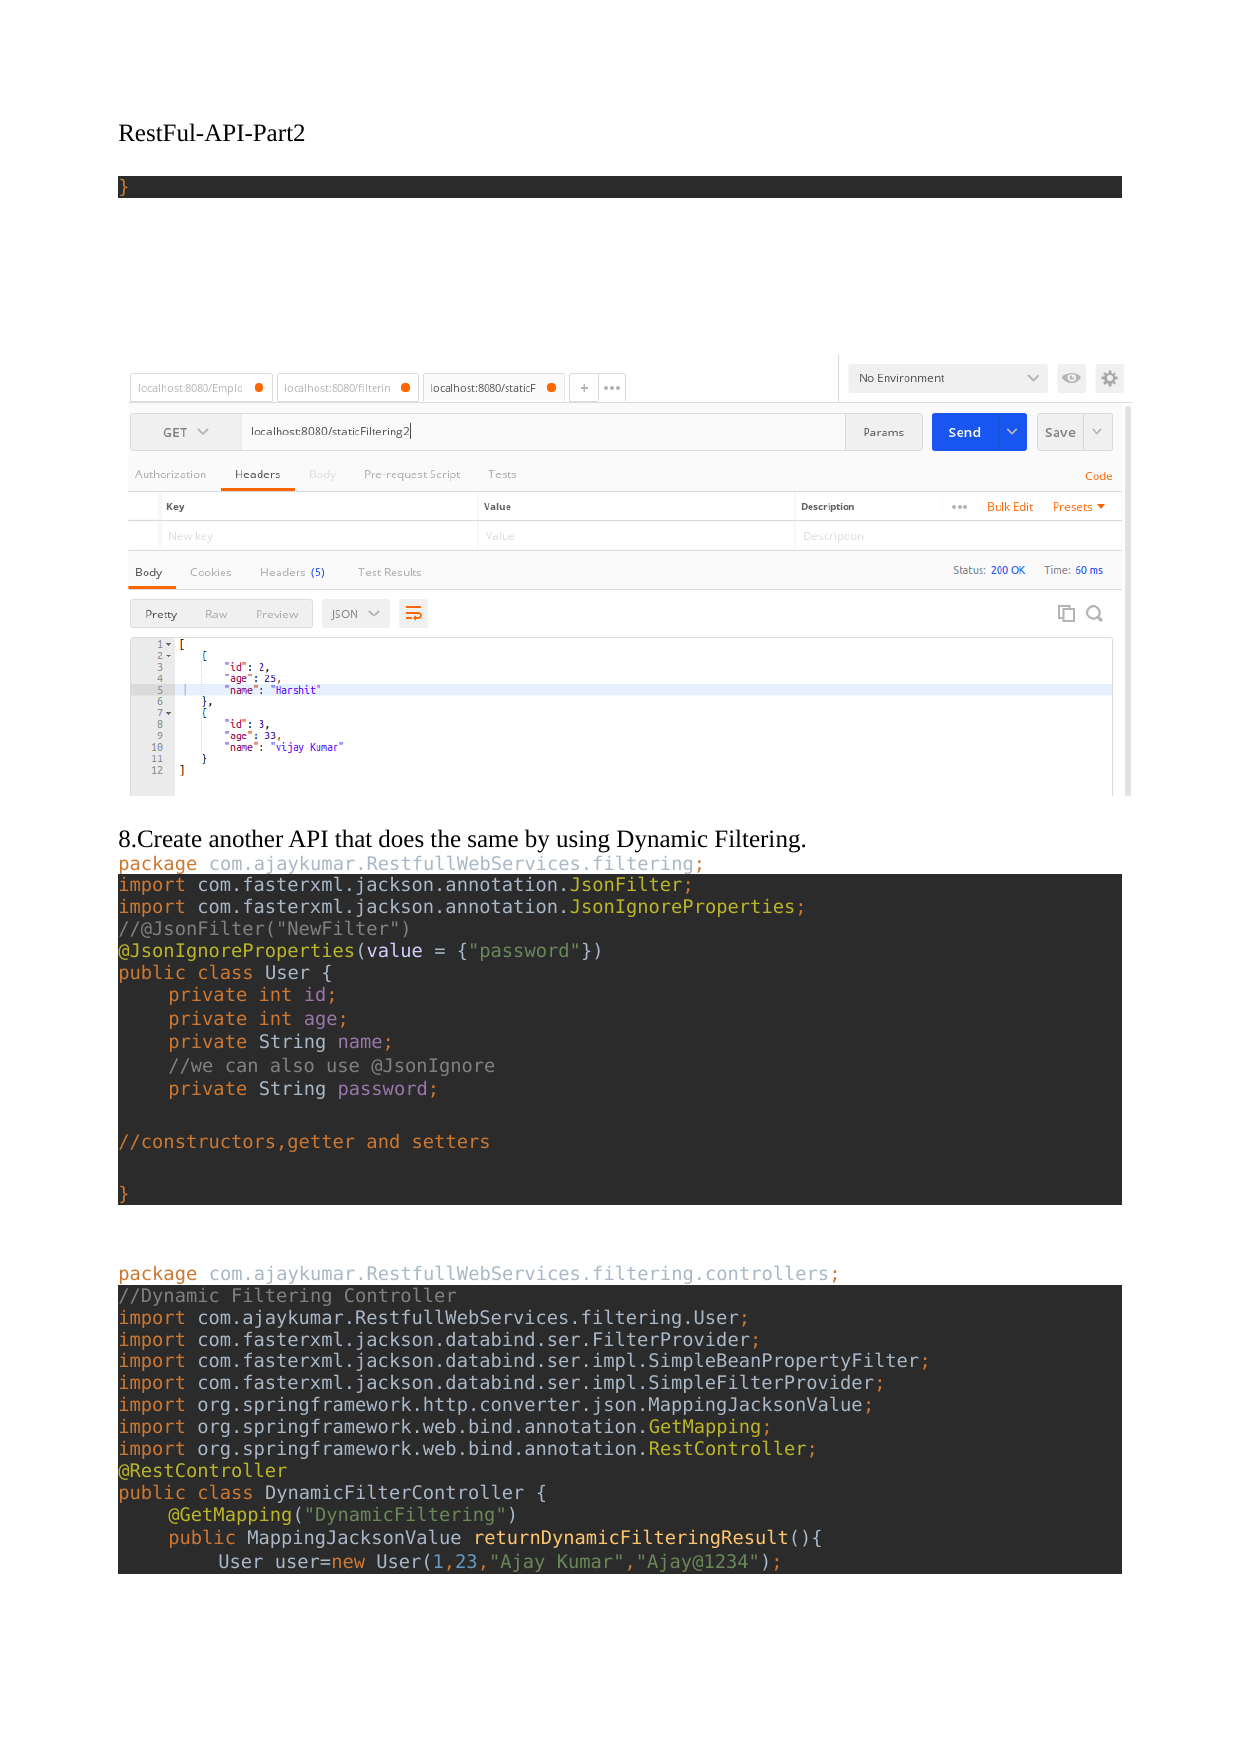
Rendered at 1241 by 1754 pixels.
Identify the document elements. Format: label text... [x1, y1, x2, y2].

text import com.fasterxml.jackson.databind.ser.impl.SimpleFilterProvider; [118, 1372, 1122, 1394]
text import org.springframework.web.bind.annotation.RestController; [118, 1438, 1122, 1460]
text @GetMapping("DynamicFiltering") [118, 1504, 1122, 1527]
text import com.fasterxml.jackson.databind.ser.FilterProvider; [118, 1329, 1122, 1351]
text } [118, 176, 1122, 198]
text private int age; [118, 1007, 1122, 1031]
text } [118, 1183, 1122, 1205]
text private int id; [118, 984, 1122, 1007]
text User user=new User(1,23,"Ajay Kumar","Ajay@1234"); [118, 1551, 1122, 1574]
text //constructors,getter and setters [118, 1132, 1122, 1153]
text import com.ajaykumar.RestfullWebServices.filtering.User; [118, 1307, 1122, 1329]
text //we can also use @JsonIgnore [118, 1055, 1122, 1078]
text import org.springframework.web.bind.annotation.GetMapping; [118, 1416, 1122, 1438]
text package com.ajaykumar.RestfullWebServices.filtering.controllers; [118, 1263, 1122, 1285]
text public class User { [118, 962, 1122, 984]
text private String password; [118, 1078, 1122, 1102]
text private String name; [118, 1031, 1122, 1055]
text package com.ajaykumar.RestfullWebServices.filtering; [118, 853, 1122, 874]
text @JsonIgnoreProperties(value = {"password"}) [118, 940, 1122, 962]
text 8.Create another API that does the same by using Dynamic Filtering. [118, 824, 1122, 853]
text import com.fasterxml.jackson.annotation.JsonIgnoreProperties; [118, 896, 1122, 918]
text public MappingJacksonValue returnDynamicFilteringResult(){ [118, 1527, 1122, 1551]
text public class DynamicFilterController { [118, 1482, 1122, 1504]
text //@JsonFilter("NewFilter") [118, 918, 1122, 940]
picture [128, 355, 1133, 796]
text //Dynamic Filtering Controller [118, 1285, 1122, 1307]
text import org.springframework.http.converter.json.MappingJacksonValue; [118, 1394, 1122, 1416]
text import com.fasterxml.jackson.annotation.JsonFilter; [118, 874, 1122, 896]
text import com.fasterxml.jackson.databind.ser.impl.SimpleBeanPropertyFilter; [118, 1351, 1122, 1372]
text @RestController [118, 1460, 1122, 1482]
